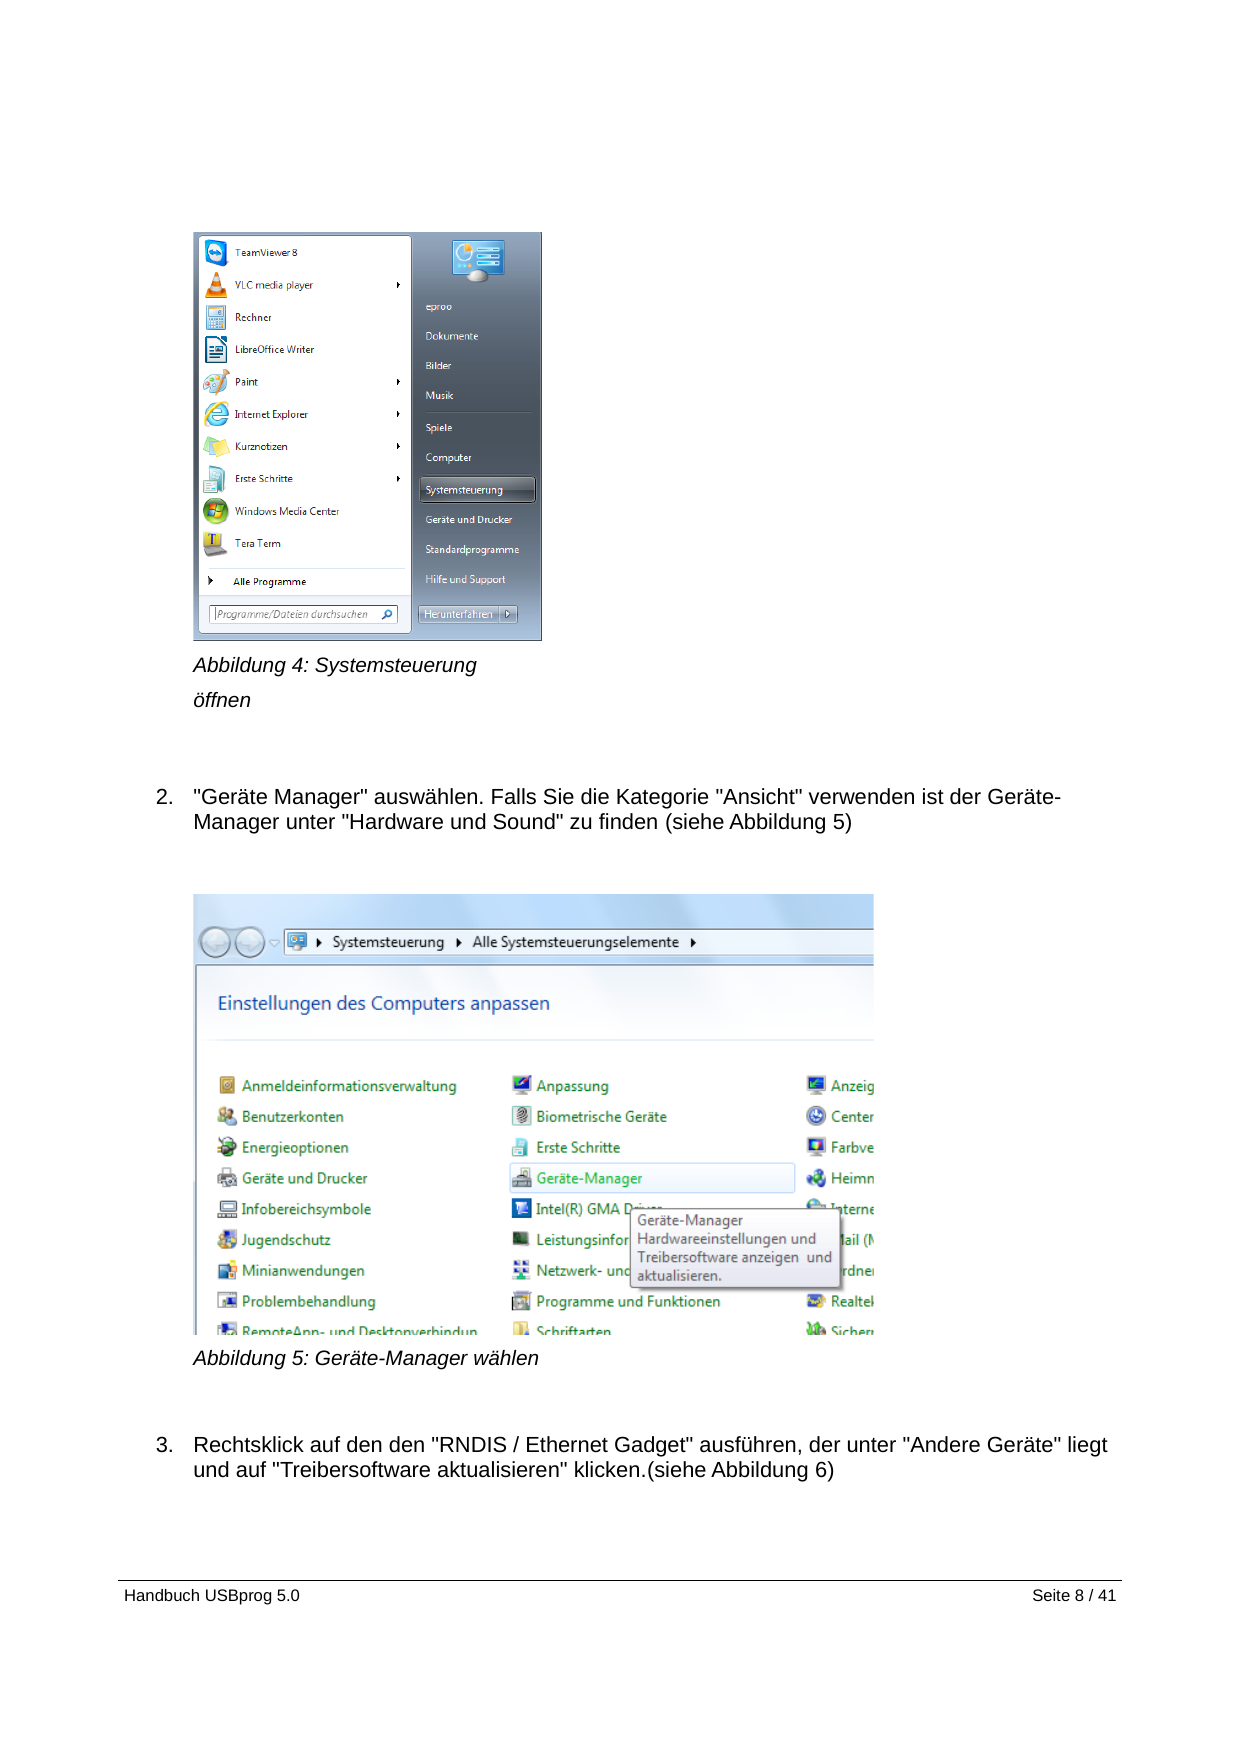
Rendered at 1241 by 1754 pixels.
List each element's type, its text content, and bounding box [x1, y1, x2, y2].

list [156, 173, 1122, 771]
picture [193, 232, 543, 641]
picture [193, 894, 874, 1335]
list Abbildung 4: Systemsteuerung öffnen [193, 641, 542, 712]
list Rechtsklick auf den den "RNDIS / Ethernet Gadget" ausführen, der unter "Andere Geräte" liegt und auf "Treibersoftware aktualisieren" klicken.(siehe Abbildung 6) [156, 1432, 1122, 1507]
list "Geräte Manager" auswählen. Falls Sie die Kategorie "Ansicht" verwenden ist der Geräte-Manager unter "Hardware und Sound" zu finden (siehe Abbildung 5) [156, 784, 1122, 1419]
list Abbildung 5: Geräte-Manager wählen [193, 1335, 874, 1370]
